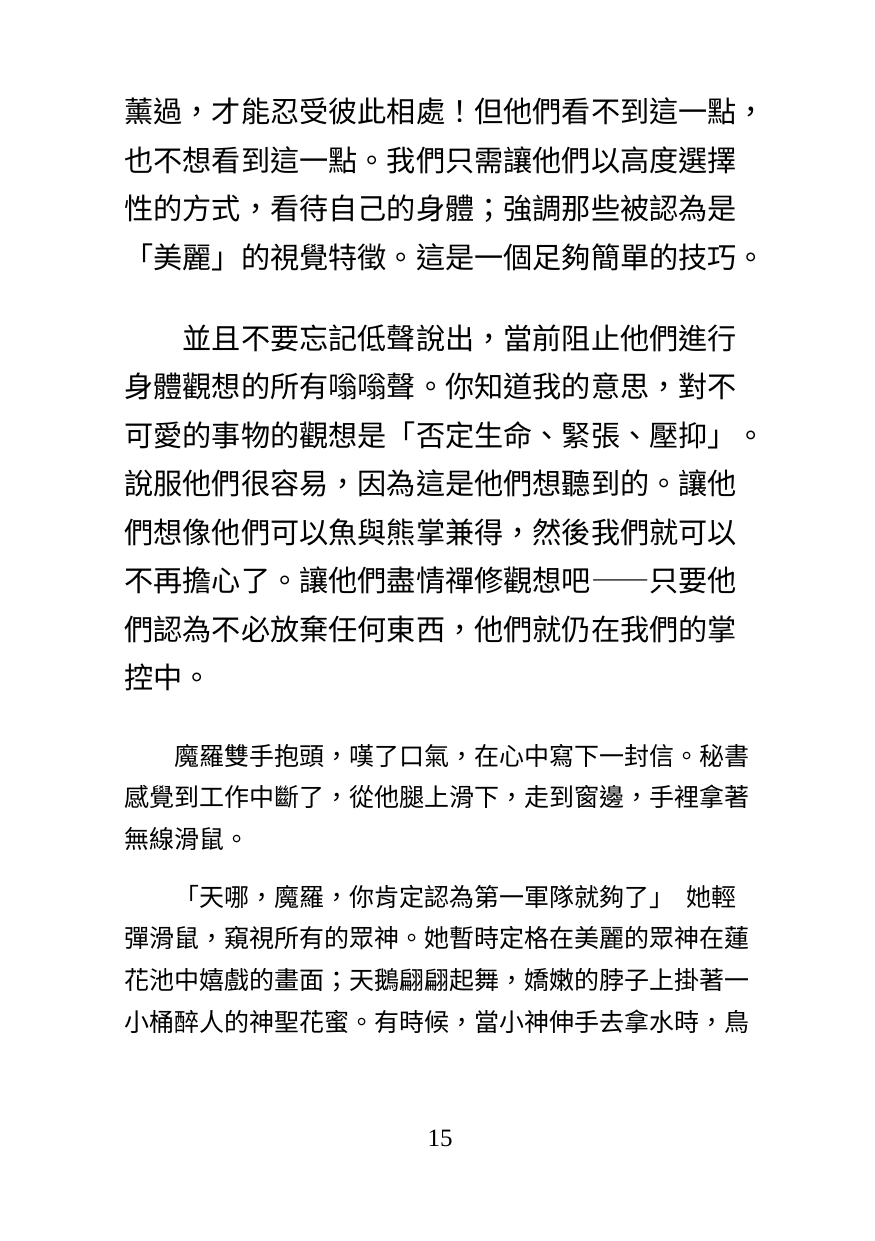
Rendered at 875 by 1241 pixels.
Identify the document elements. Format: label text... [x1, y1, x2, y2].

text 並且不要忘記低聲說出，當前阻止他們進行身體觀想的所有嗡嗡聲。你知道我的意思，對不可愛的事物的觀想是「否定生命、緊張、壓抑」。說服他們很容易，因為這是他們想聽到的。讓他們想像他們可以魚與熊掌兼得，然後我們就可以不再擔心了。讓他們盡情禪修觀想吧——只要他們認為不必放棄任何東西，他們就仍在我們的掌控中。 [124, 315, 756, 697]
text 如果他們確實開始反思，或更糟地是，開始練習放捨和禪修，那麼我們一定更不能放棄。他們然後就危險地接近找到，擺脫我們權力的出路。一旦他們發現，他們真正的幸福不是基於我們的欺騙，那麼他們可能會逃跑。我們必須利用一切可以利用的資源，來分散他們的注意力。儘管他們可能安靜地坐著，但他們的心思仍然很容易分散注意力。幻想是一件偉大的事情，尤其是當心稍微集中一點時，可以有力地觀想並持有一個物體；即使是一個不善的對象。我們不能讓他們做的事情就是，思惟身體的真實本質。你可能會認為，任何有中等智商的人都能看出，他們拖著的那具肉體機器，本質上的骯髒和不穩定性。畢竟，他們必須不斷清洗這些臭烘烘的東西，並用香水薰過，才能忍受彼此相處！但他們看不到這一點，也不想看到這一點。我們只需讓他們以高度選擇性的方式，看待自己的身體；強調那些被認為是「美麗」的視覺特徵。這是一個足夠簡單的技巧。 [124, 88, 756, 276]
text 魔羅雙手抱頭，嘆了口氣，在心中寫下一封信。秘書感覺到工作中斷了，從他腿上滑下，走到窗邊，手裡拿著無線滑鼠。 [124, 736, 756, 856]
text 「天哪，魔羅，你肯定認為第一軍隊就夠了」 她輕彈滑鼠，窺視所有的眾神。她暫時定格在美麗的眾神在蓮花池中嬉戲的畫面；天鵝翩翩起舞，嬌嫩的脖子上掛著一小桶醉人的神聖花蜜。有時候，當小神伸手去拿水時，鳥 [124, 877, 756, 1038]
